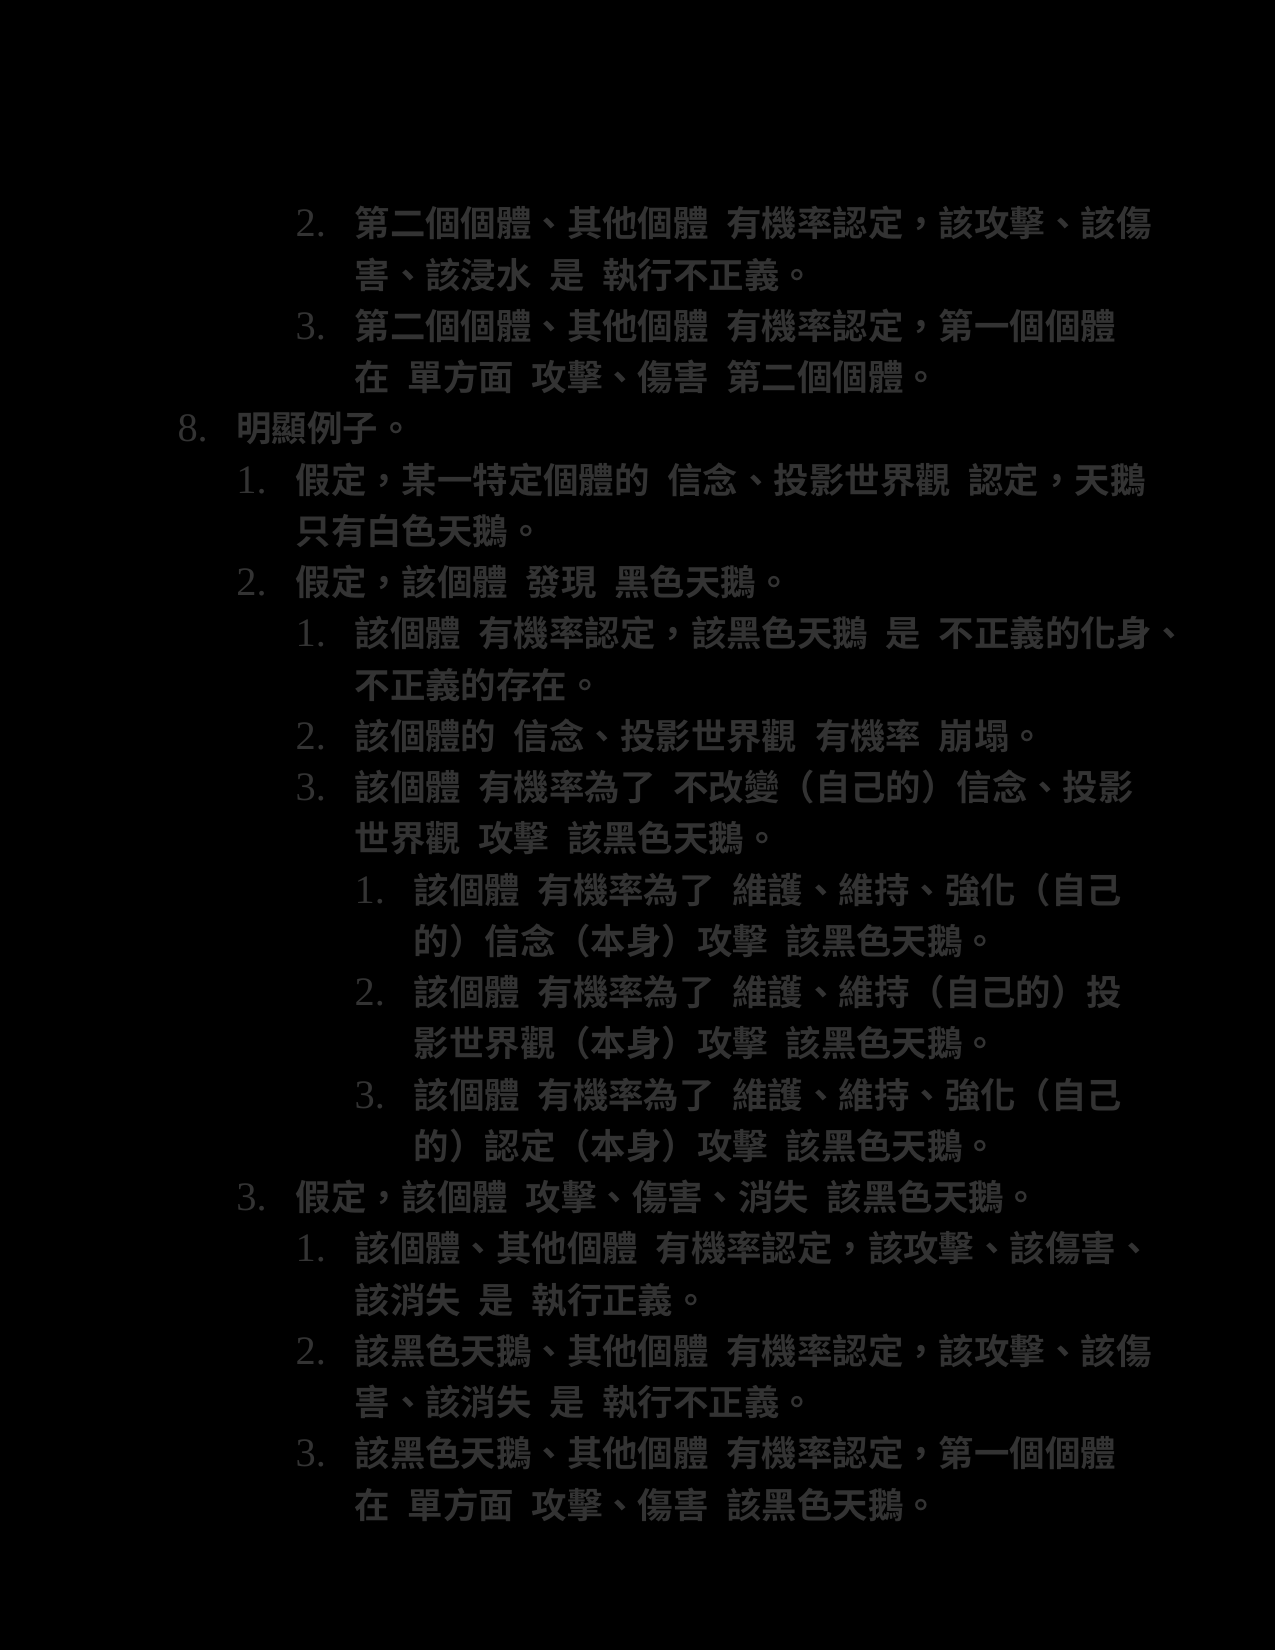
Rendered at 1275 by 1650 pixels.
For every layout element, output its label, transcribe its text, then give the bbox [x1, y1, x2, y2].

list 第二個個體、其他個體 有機率認定，該攻擊、該傷害、該浸水 是 執行不正義。 [295, 196, 1157, 298]
list 明顯例子。 [177, 401, 1157, 452]
list 該個體 有機率為了 維護、維持、強化（自己的）信念（本身）攻擊 該黑色天鵝。 [354, 862, 1157, 964]
list 該個體、其他個體 有機率認定，該攻擊、該傷害、該消失 是 執行正義。 [295, 1221, 1157, 1323]
list 假定，該個體 發現 黑色天鵝。 [236, 554, 1157, 606]
list 該個體 有機率認定，該黑色天鵝 是 不正義的化身、不正義的存在。 [295, 606, 1157, 708]
list 第二個個體、其他個體 有機率認定，第一個個體 在 單方面 攻擊、傷害 第二個個體。 [295, 298, 1157, 401]
list 該個體 有機率為了 維護、維持、強化（自己的）認定（本身）攻擊 該黑色天鵝。 [354, 1067, 1157, 1169]
list 假定，該個體 攻擊、傷害、消失 該黑色天鵝。 [236, 1169, 1157, 1221]
list 該黑色天鵝、其他個體 有機率認定，第一個個體 在 單方面 攻擊、傷害 該黑色天鵝。 [295, 1426, 1157, 1528]
list 該個體的 信念、投影世界觀 有機率 崩塌。 [295, 708, 1157, 759]
list 該黑色天鵝、其他個體 有機率認定，該攻擊、該傷害、該消失 是 執行不正義。 [295, 1323, 1157, 1426]
list 該個體 有機率為了 不改變（自己的）信念、投影世界觀 攻擊 該黑色天鵝。 [295, 759, 1157, 862]
list 該個體 有機率為了 維護、維持（自己的）投影世界觀（本身）攻擊 該黑色天鵝。 [354, 964, 1157, 1067]
list 假定，某一特定個體的 信念、投影世界觀 認定，天鵝只有白色天鵝。 [236, 452, 1157, 554]
